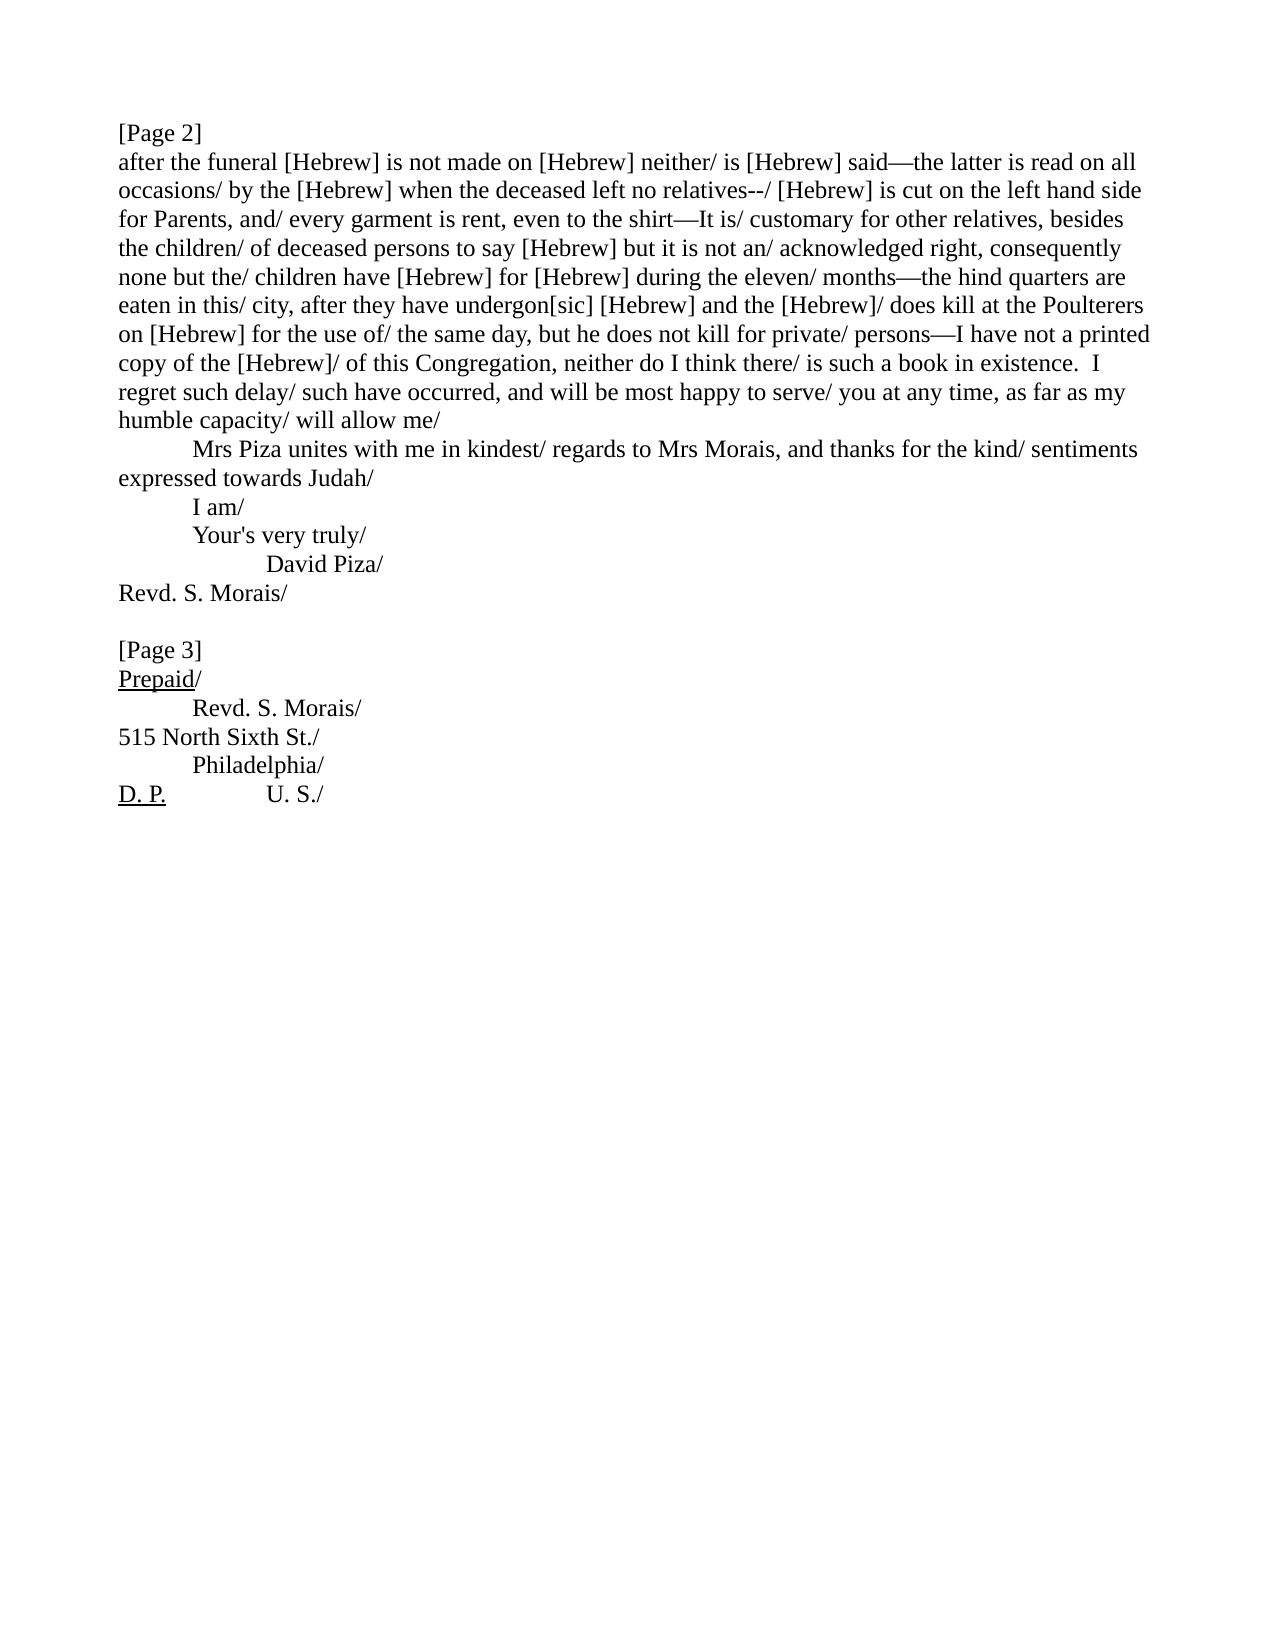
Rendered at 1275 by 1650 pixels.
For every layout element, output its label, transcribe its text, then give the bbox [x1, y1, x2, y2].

text I am/ [118, 492, 1157, 521]
text Your's very truly/ [118, 521, 1157, 549]
text [Page 2] [118, 118, 1157, 147]
text after the funeral [Hebrew] is not made on [Hebrew] neither/ is [Hebrew] said—the latter is read on all occasions/ by the [Hebrew] when the deceased left no relatives--/ [Hebrew] is cut on the left hand side for Parents, and/ every garment is rent, even to the shirt—It is/ customary for other relatives, besides the children/ of deceased persons to say [Hebrew] but it is not an/ acknowledged right, consequently none but the/ children have [Hebrew] for [Hebrew] during the eleven/ months—the hind quarters are eaten in this/ city, after they have undergon[sic] [Hebrew] and the [Hebrew]/ does kill at the Poulterers on [Hebrew] for the use of/ the same day, but he does not kill for private/ persons—I have not a printed copy of the [Hebrew]/ of this Congregation, neither do I think there/ is such a book in existence. I regret such delay/ such have occurred, and will be most happy to serve/ you at any time, as far as my humble capacity/ will allow me/ [118, 147, 1157, 434]
text Revd. S. Morais/ [118, 693, 1157, 722]
text Mrs Piza unites with me in kindest/ regards to Mrs Morais, and thanks for the kind/ sentiments expressed towards Judah/ [118, 434, 1157, 492]
text Philadelphia/ [118, 751, 1157, 779]
text Revd. S. Morais/ [118, 578, 1157, 607]
text D. P. U. S./ [118, 779, 1157, 808]
text Prepaid/ [118, 664, 1157, 693]
text David Piza/ [118, 549, 1157, 578]
text [Page 3] [118, 636, 1157, 664]
text 515 North Sixth St./ [118, 722, 1157, 751]
